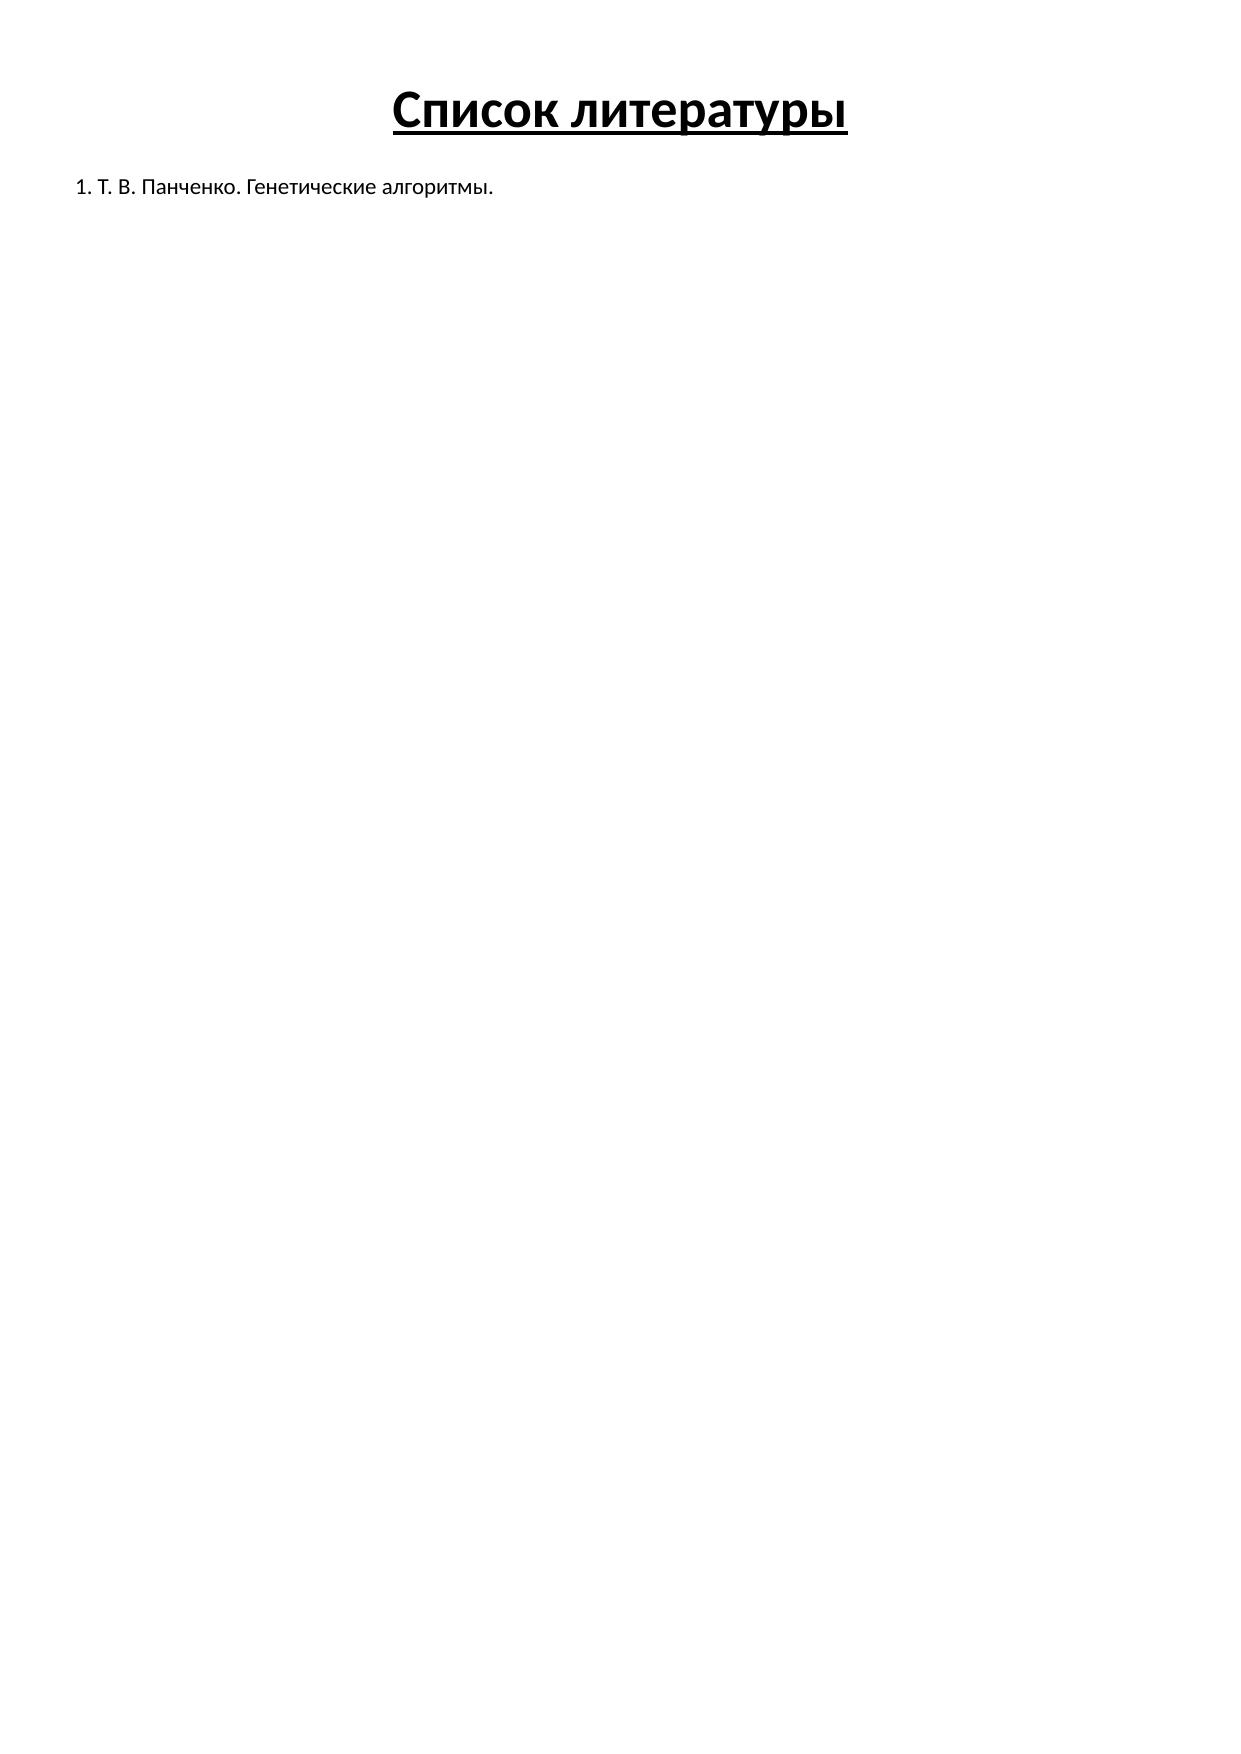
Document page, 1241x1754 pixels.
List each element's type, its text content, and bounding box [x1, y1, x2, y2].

text 1. Т. В. Панченко. Генетические алгоритмы. [75, 172, 1165, 200]
text Список литературы [75, 75, 1165, 141]
